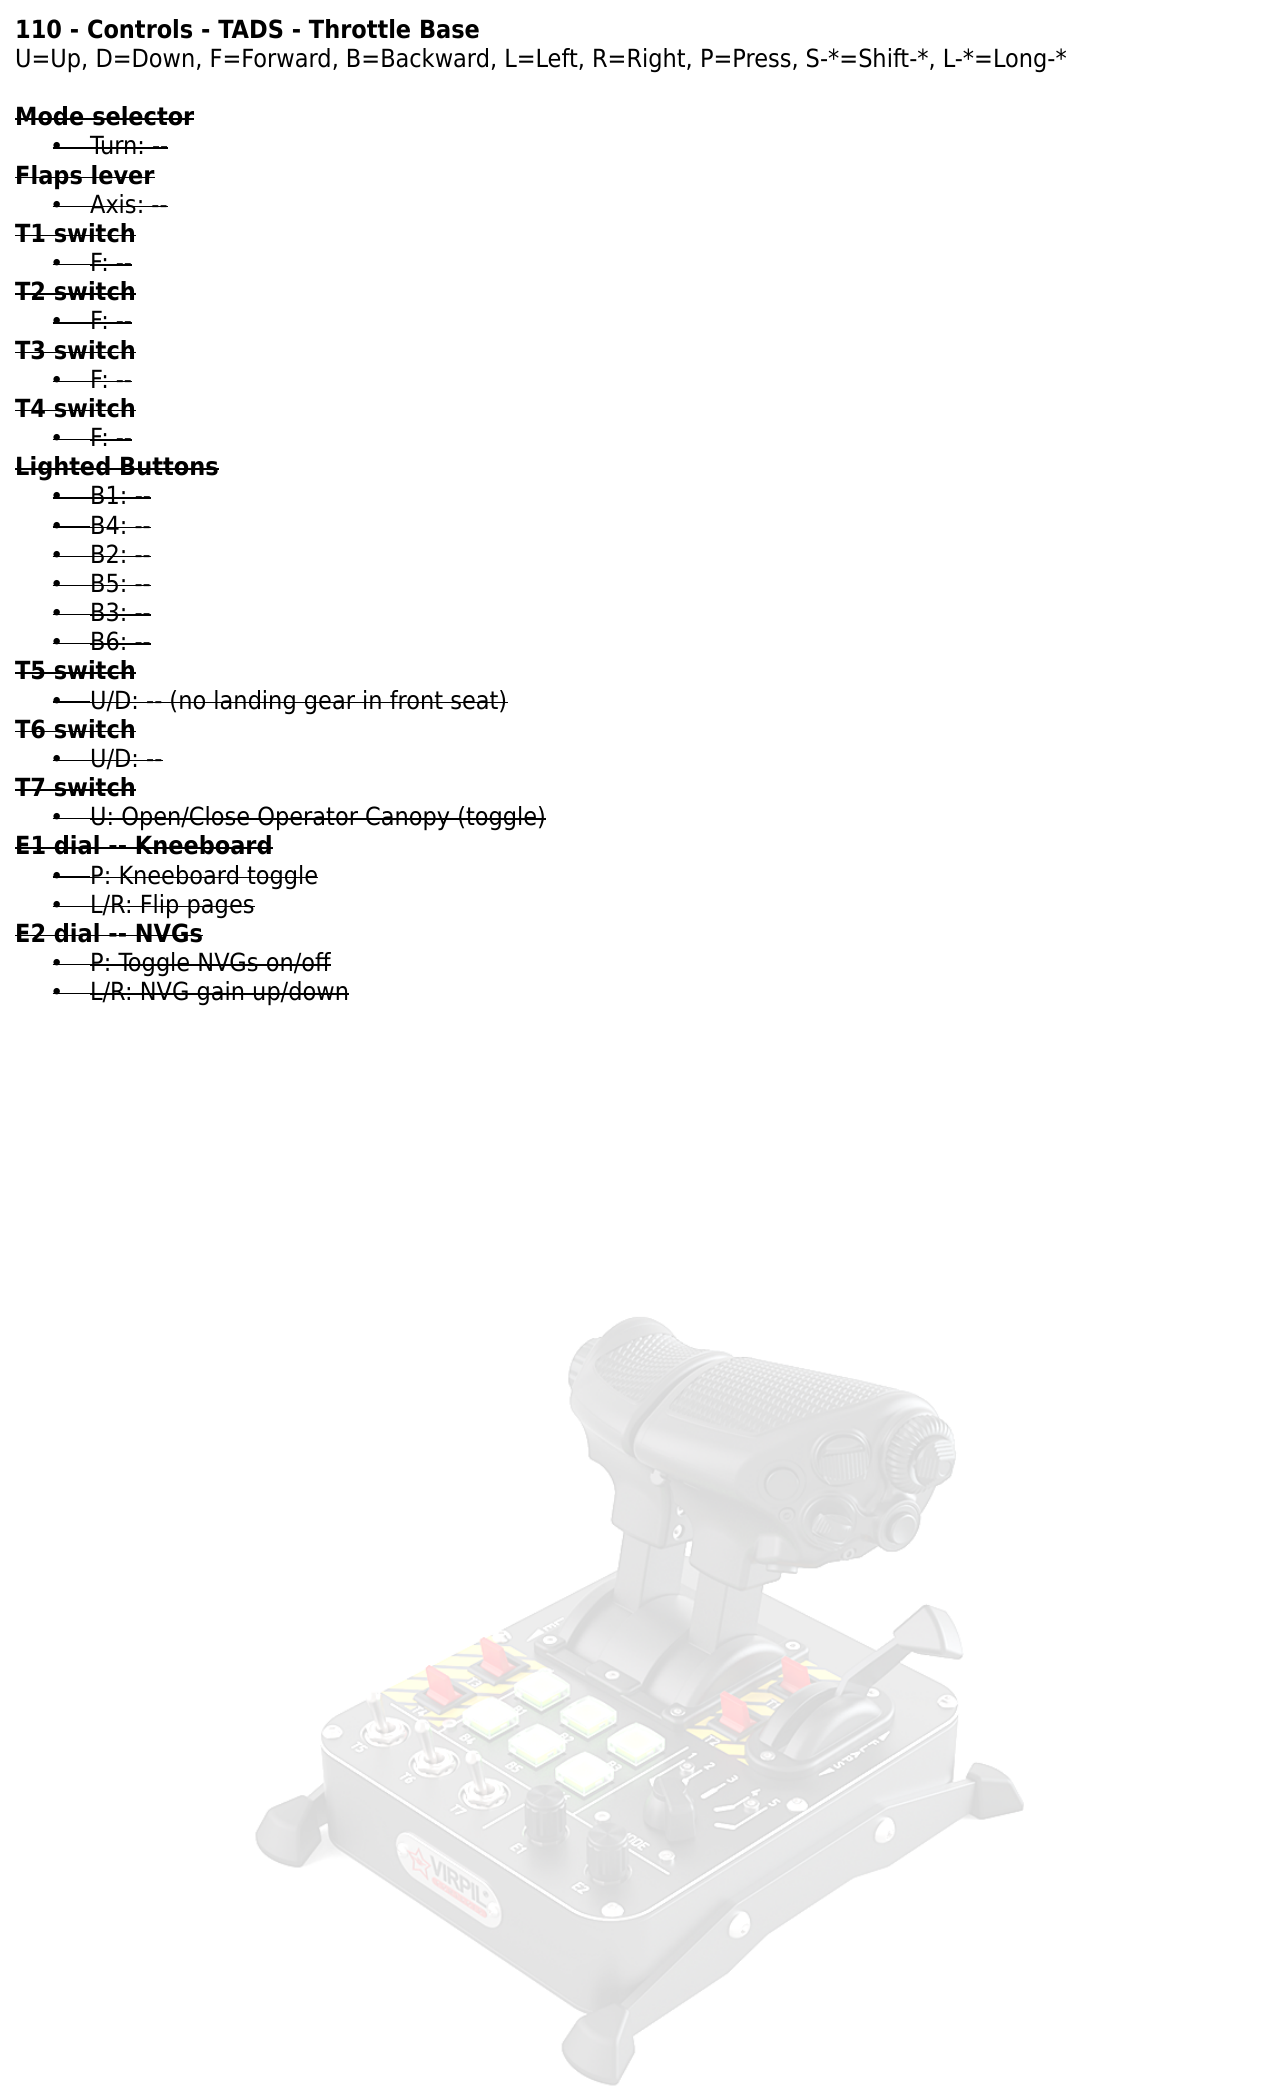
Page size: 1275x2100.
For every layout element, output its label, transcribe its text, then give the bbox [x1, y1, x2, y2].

list P: Toggle NVGs on/off [52, 948, 1260, 977]
list F: -- [52, 248, 1260, 277]
list L/R: NVG gain up/down [52, 977, 1260, 1007]
text 110 - Controls - TADS - Throttle Base [15, 15, 1260, 44]
text T5 switch [15, 657, 1260, 686]
text Mode selector [15, 102, 1260, 132]
list U/D: -- [52, 744, 1260, 773]
list F: -- [52, 307, 1260, 336]
list F: -- [52, 365, 1260, 394]
text T7 switch [15, 773, 1260, 802]
list P: Kneeboard toggle [52, 861, 1260, 890]
text Lighted Buttons [15, 452, 1260, 482]
text T4 switch [15, 394, 1260, 423]
text T1 switch [15, 219, 1260, 248]
text U=Up, D=Down, F=Forward, B=Backward, L=Left, R=Right, P=Press, S-*=Shift-*, L-*=Long-* [15, 44, 1260, 73]
list B6: -- [52, 627, 1260, 657]
list U: Open/Close Operator Canopy (toggle) [52, 802, 1260, 832]
list B5: -- [52, 569, 1260, 598]
list F: -- [52, 423, 1260, 452]
text T6 switch [15, 715, 1260, 744]
text T3 switch [15, 336, 1260, 365]
list B2: -- [52, 540, 1260, 569]
list B4: -- [52, 511, 1260, 540]
list B1: -- [52, 482, 1260, 511]
list B3: -- [52, 598, 1260, 627]
text Flaps lever [15, 161, 1260, 190]
text E2 dial -- NVGs [15, 919, 1260, 948]
list Turn: -- [52, 132, 1260, 161]
list U/D: -- (no landing gear in front seat) [52, 686, 1260, 715]
text E1 dial -- Kneeboard [15, 832, 1260, 861]
text T2 switch [15, 277, 1260, 307]
list Axis: -- [52, 190, 1260, 219]
list L/R: Flip pages [52, 890, 1260, 919]
